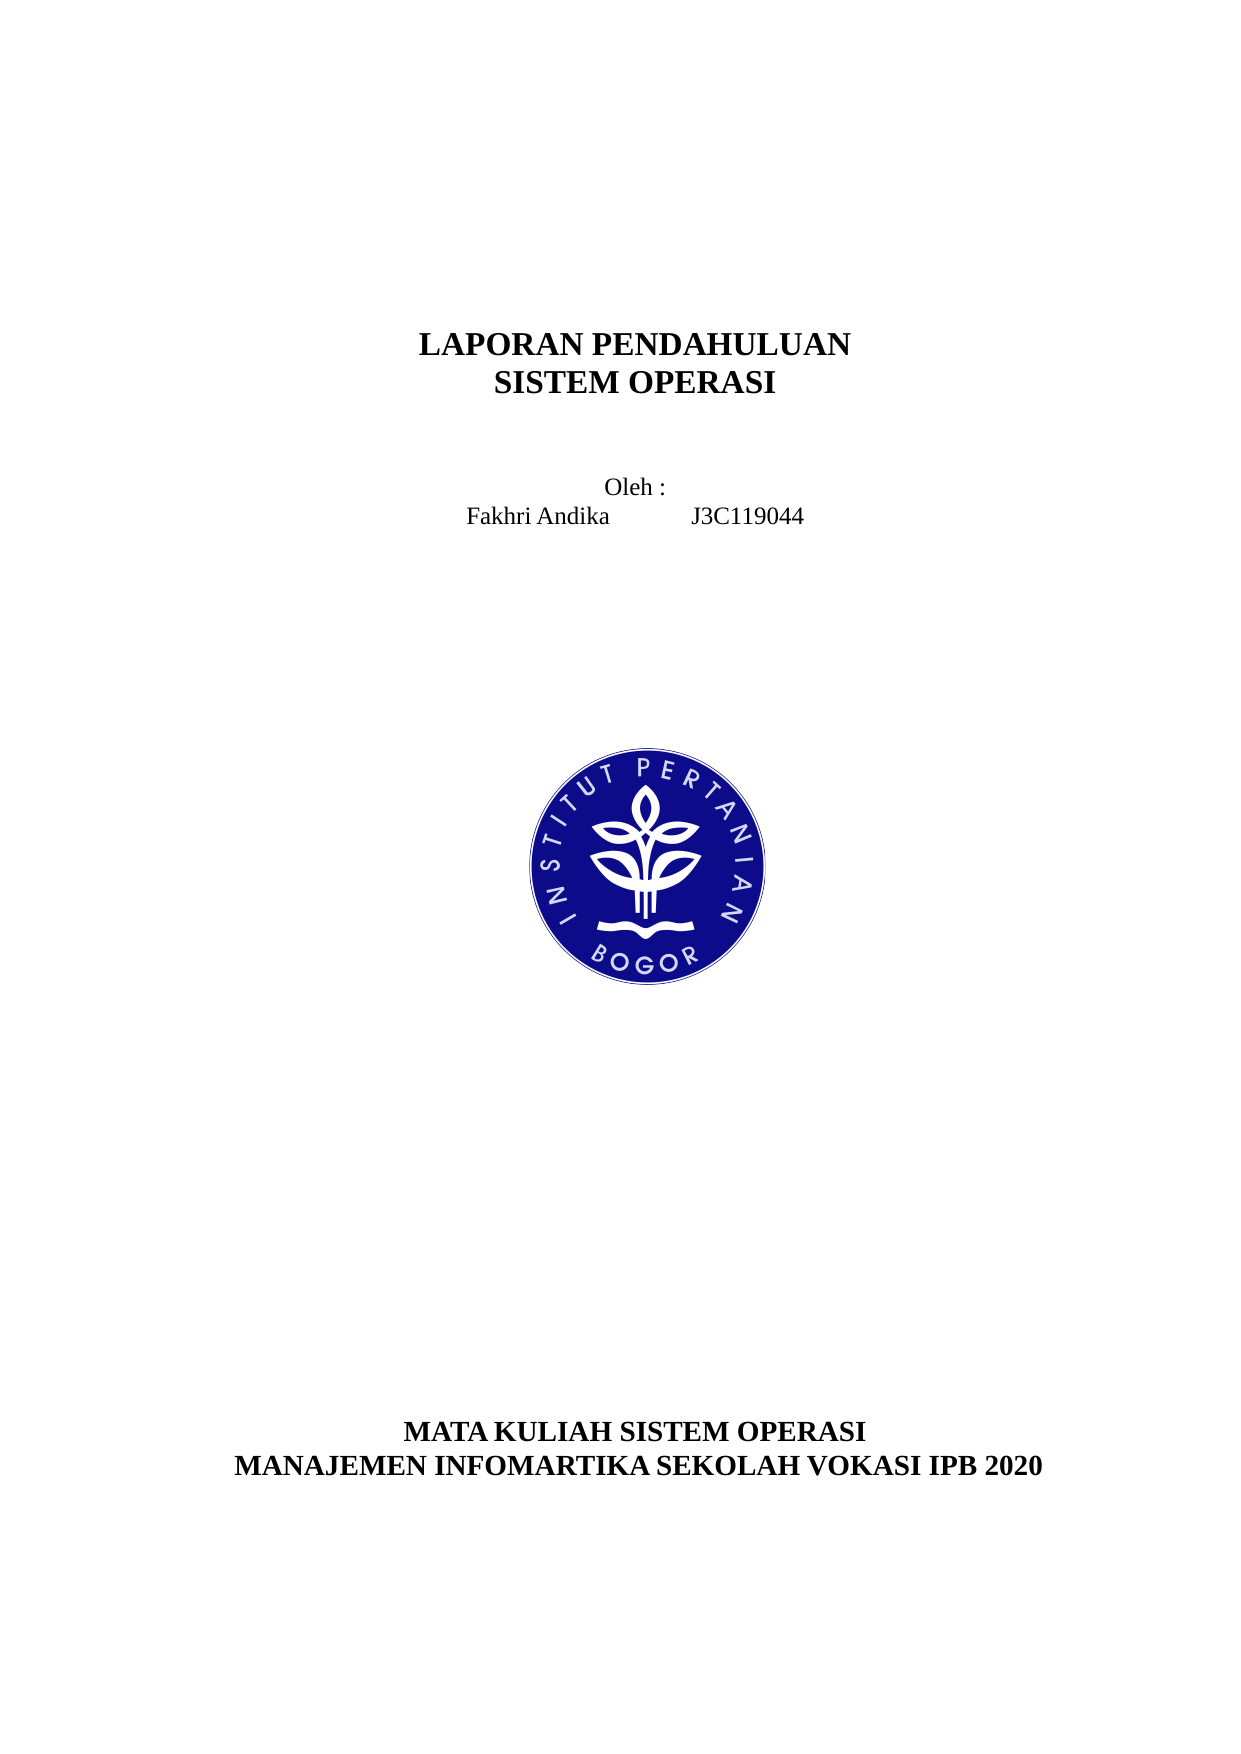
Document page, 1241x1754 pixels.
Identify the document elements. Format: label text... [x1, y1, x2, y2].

text Oleh : [177, 472, 1093, 501]
text LAPORAN pendahuluan sistem operasi [177, 324, 1093, 439]
picture [529, 748, 766, 985]
text Fakhri Andika J3C119044 [177, 501, 1093, 530]
text mata kuliah sistem operasi Manajemen Infomartika Sekolah Vokasi IPB 2020 [177, 1414, 1093, 1481]
